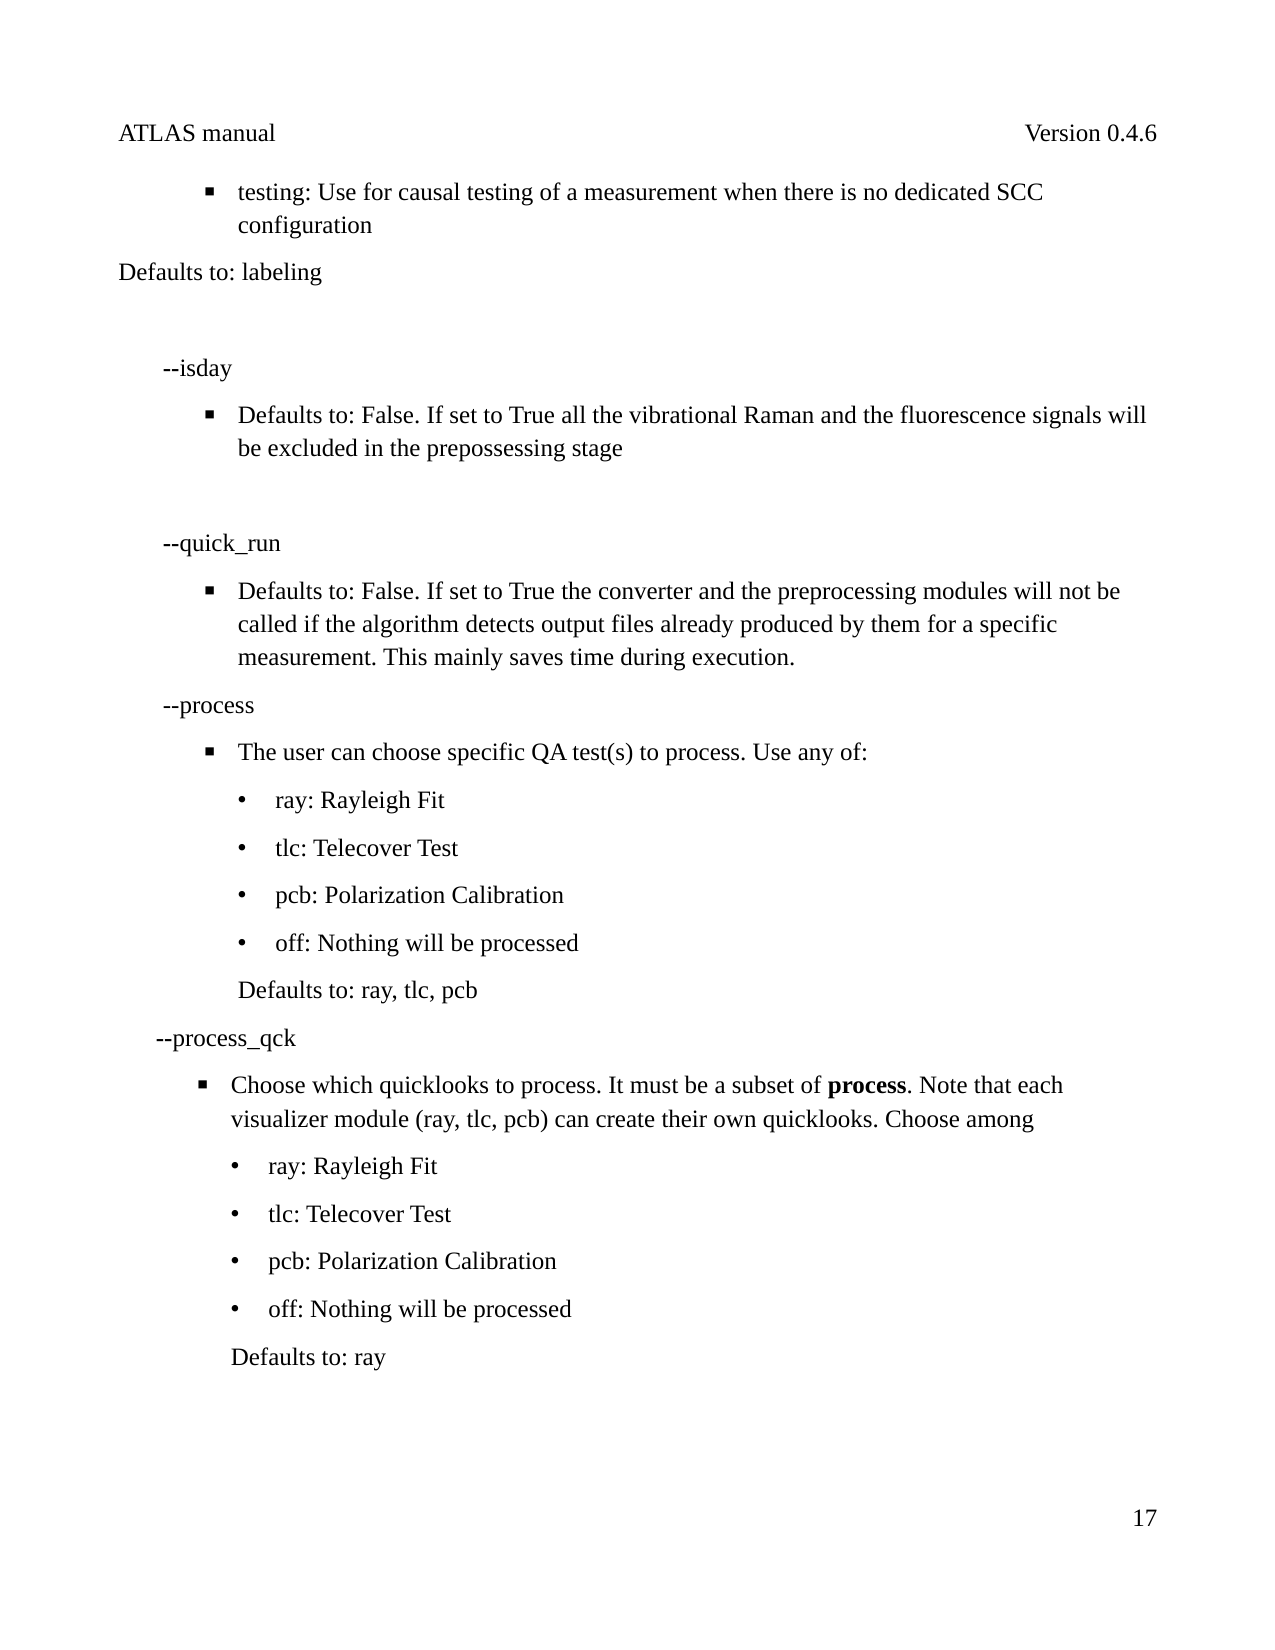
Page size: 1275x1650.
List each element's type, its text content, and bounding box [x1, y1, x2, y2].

list tlc: Telecover Test [231, 1199, 1157, 1228]
list tlc: Telecover Test [238, 833, 1157, 861]
list --process_qck [118, 1023, 1157, 1052]
text Defaults to: labeling [118, 257, 1157, 286]
list Defaults to: False. If set to True all the vibrational Raman and the fluorescence signals will be excluded in the prepossessing stage [200, 400, 1157, 462]
list ray: Rayleigh Fit [238, 785, 1157, 814]
list Defaults to: False. If set to True the converter and the preprocessing modules will not be called if the algorithm detects output files already produced by them for a specific measurement. This mainly saves time during execution. [200, 576, 1157, 671]
list off: Nothing will be processed [231, 1294, 1157, 1323]
list Defaults to: ray, tlc, pcb [200, 975, 1157, 1004]
list ray: Rayleigh Fit [231, 1151, 1157, 1180]
list Defaults to: ray [193, 1342, 1157, 1370]
list --process [125, 690, 1157, 718]
list pcb: Polarization Calibration [231, 1246, 1157, 1275]
list The user can choose specific QA test(s) to process. Use any of: [200, 737, 1157, 766]
list --quick_run [125, 528, 1157, 557]
list off: Nothing will be processed [238, 928, 1157, 957]
list pcb: Polarization Calibration [238, 880, 1157, 909]
list testing: Use for causal testing of a measurement when there is no dedicated SCC configuration [200, 177, 1157, 239]
list Choose which quicklooks to process. It must be a subset of process. Note that each visualizer module (ray, tlc, pcb) can create their own quicklooks. Choose among [193, 1071, 1157, 1132]
list --isday [125, 353, 1157, 381]
